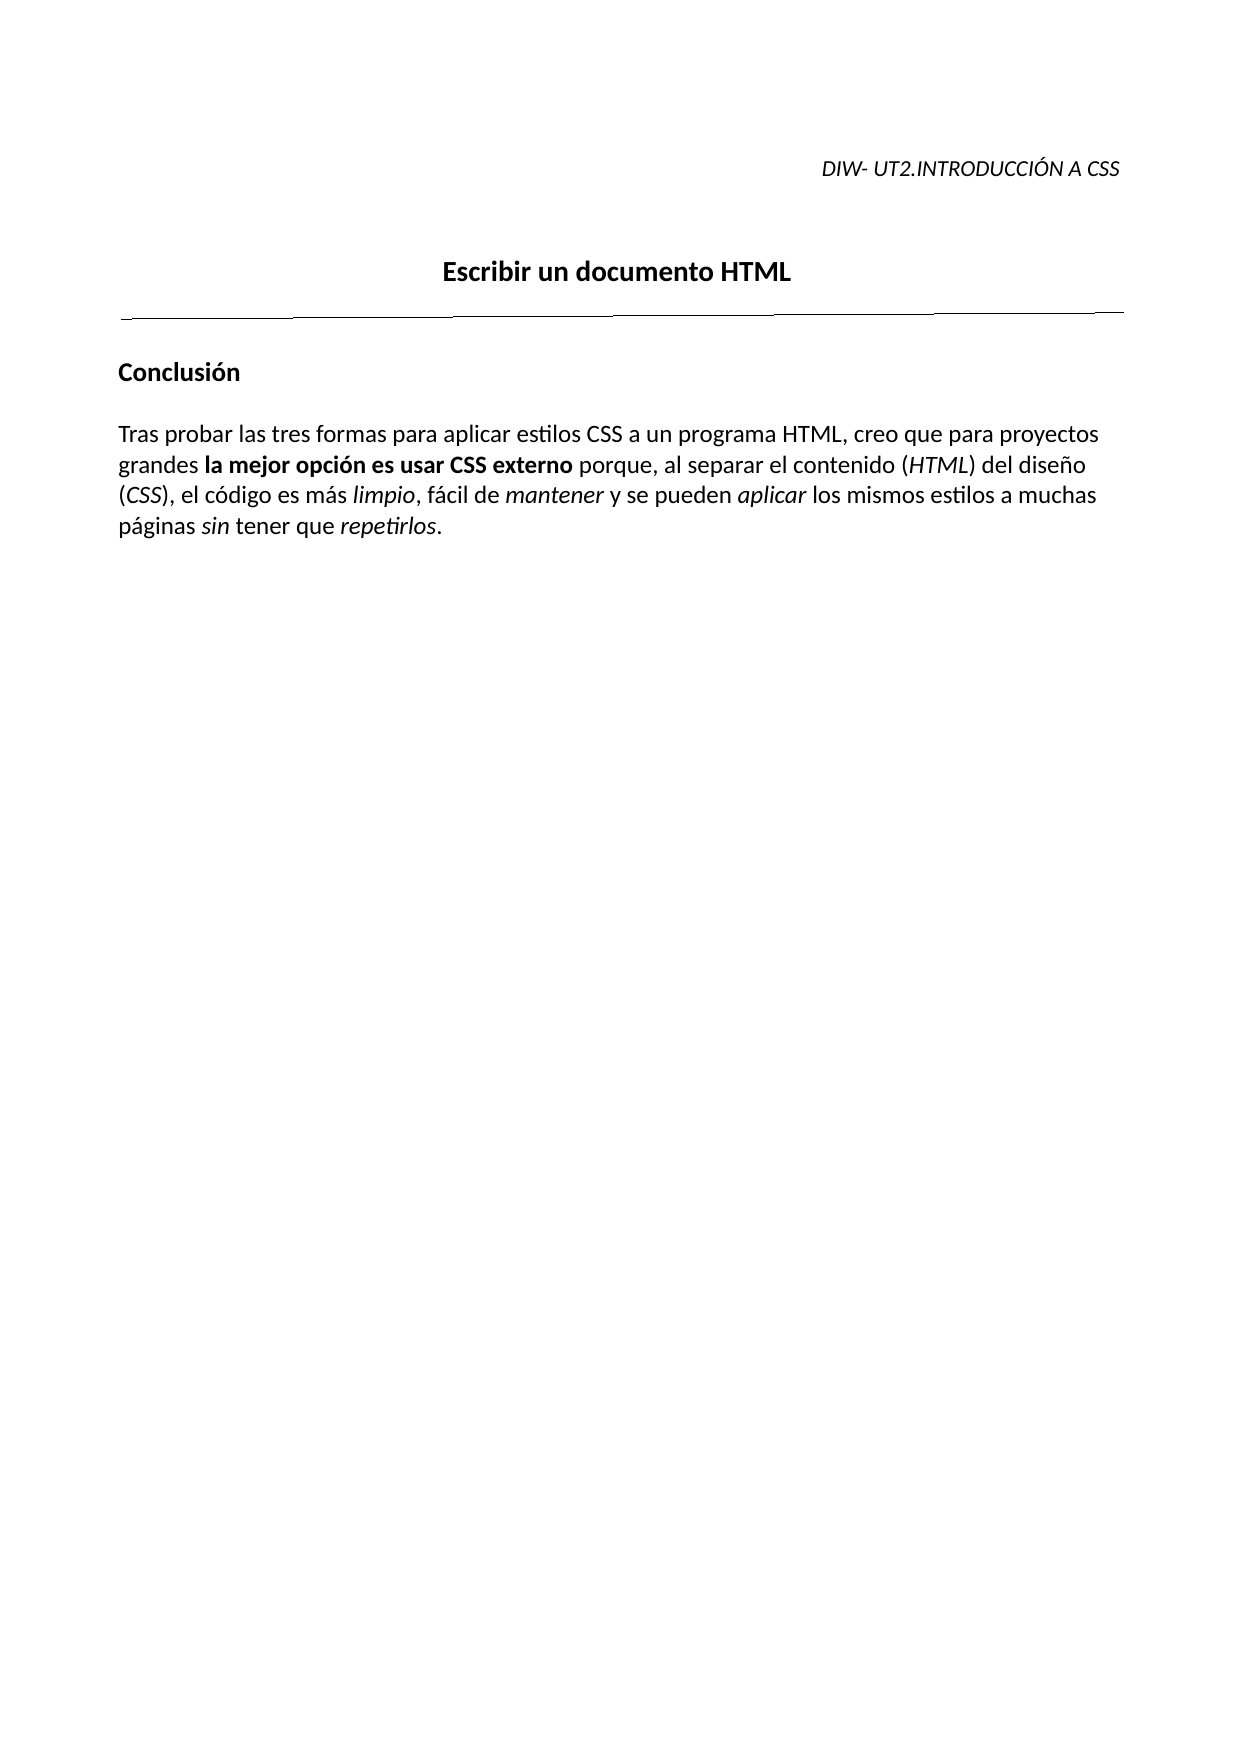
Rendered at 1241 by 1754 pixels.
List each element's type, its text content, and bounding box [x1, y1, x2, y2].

text DIW- UT2.INTRODUCCIÓN A CSS [118, 154, 1122, 182]
text Conclusión [118, 355, 1122, 388]
text Tras probar las tres formas para aplicar estilos CSS a un programa HTML, creo que para proyectos grandes la mejor opción es usar CSS externo porque, al separar el contenido (HTML) del diseño (CSS), el código es más limpio, fácil de mantener y se pueden aplicar los mismos estilos a muchas páginas sin tener que repetirlos. [118, 418, 1122, 540]
text Escribir un documento HTML [118, 253, 1122, 289]
